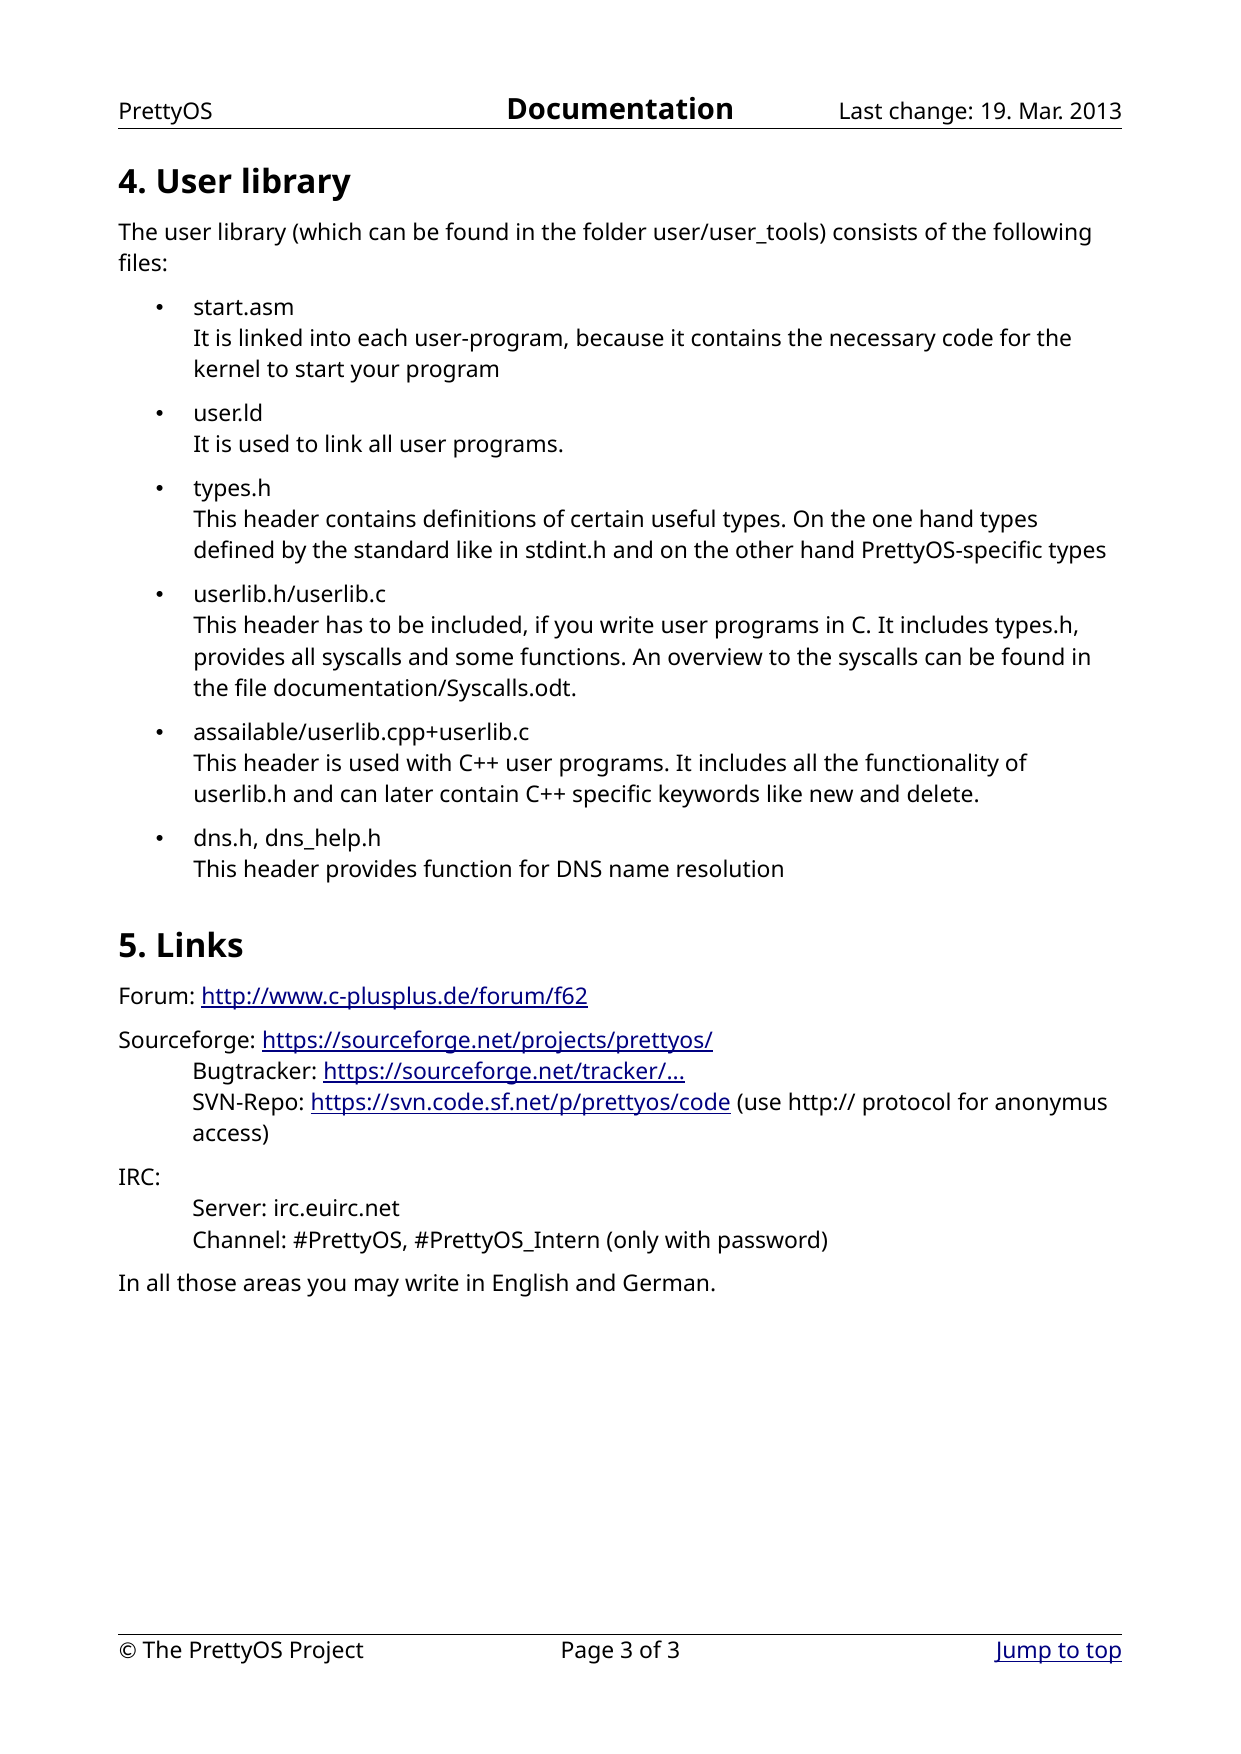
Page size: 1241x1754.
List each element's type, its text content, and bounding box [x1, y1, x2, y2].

text Sourceforge: https://sourceforge.net/projects/prettyos/ [118, 1024, 1122, 1055]
list user.ld [156, 397, 1122, 428]
text Forum: http://www.c-plusplus.de/forum/f62 [118, 980, 1122, 1011]
text Channel: #PrettyOS, #PrettyOS_Intern (only with password) [192, 1224, 1122, 1255]
text Bugtracker: https://sourceforge.net/tracker/... [192, 1055, 1122, 1086]
list assailable/userlib.cpp+userlib.c [156, 716, 1122, 747]
list It is linked into each user-program, because it contains the necessary code for the kernel to start your program [156, 322, 1122, 384]
subtitle Links [118, 922, 1122, 967]
list start.asm [156, 291, 1122, 322]
text SVN-Repo: https://svn.code.sf.net/p/prettyos/code (use http:// protocol for anonymus access) [192, 1086, 1122, 1149]
text In all those areas you may write in English and German. [118, 1267, 1122, 1299]
list dns.h, dns_help.h [156, 822, 1122, 853]
list This header provides function for DNS name resolution [156, 853, 1122, 884]
text IRC: [118, 1161, 1122, 1192]
list It is used to link all user programs. [156, 428, 1122, 459]
list This header contains definitions of certain useful types. On the one hand types defined by the standard like in stdint.h and on the other hand PrettyOS-specific types [156, 503, 1122, 566]
list This header is used with C++ user programs. It includes all the functionality of userlib.h and can later contain C++ specific keywords like new and delete. [156, 747, 1122, 809]
list This header has to be included, if you write user programs in C. It includes types.h, provides all syscalls and some functions. An overview to the syscalls can be found in the file documentation/Syscalls.odt. [156, 609, 1122, 703]
list userlib.h/userlib.c [156, 578, 1122, 609]
subtitle User library [118, 158, 1122, 203]
text Server: irc.euirc.net [192, 1192, 1122, 1224]
text The user library (which can be found in the folder user/user_tools) consists of the following files: [118, 216, 1122, 278]
list types.h [156, 472, 1122, 503]
